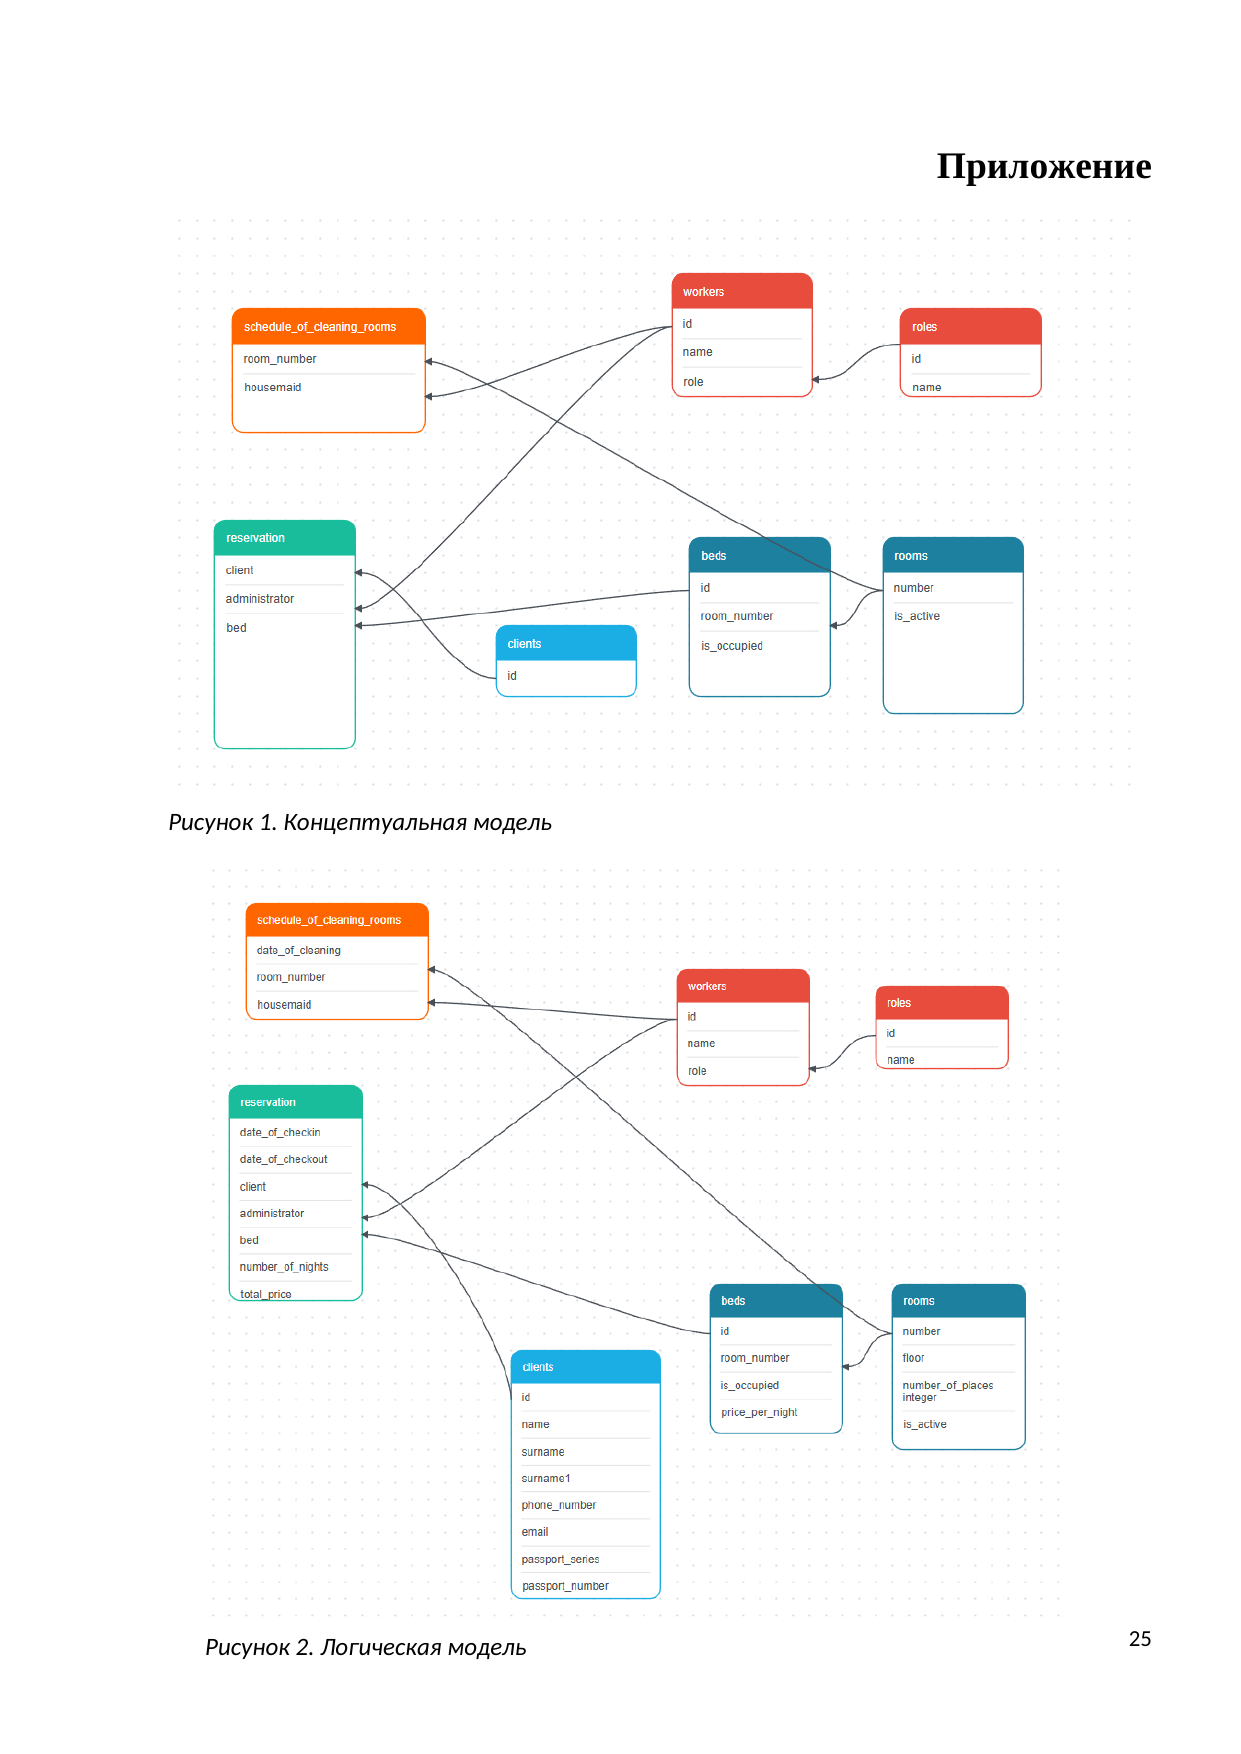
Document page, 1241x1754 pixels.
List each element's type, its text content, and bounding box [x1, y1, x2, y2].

picture [205, 860, 1062, 1617]
subtitle Приложение [177, 143, 1152, 186]
text Рисунок 1. Концептуальная модель [168, 792, 1143, 837]
picture [168, 211, 1143, 792]
text Рисунок 2. Логическая модель [205, 1617, 1061, 1662]
